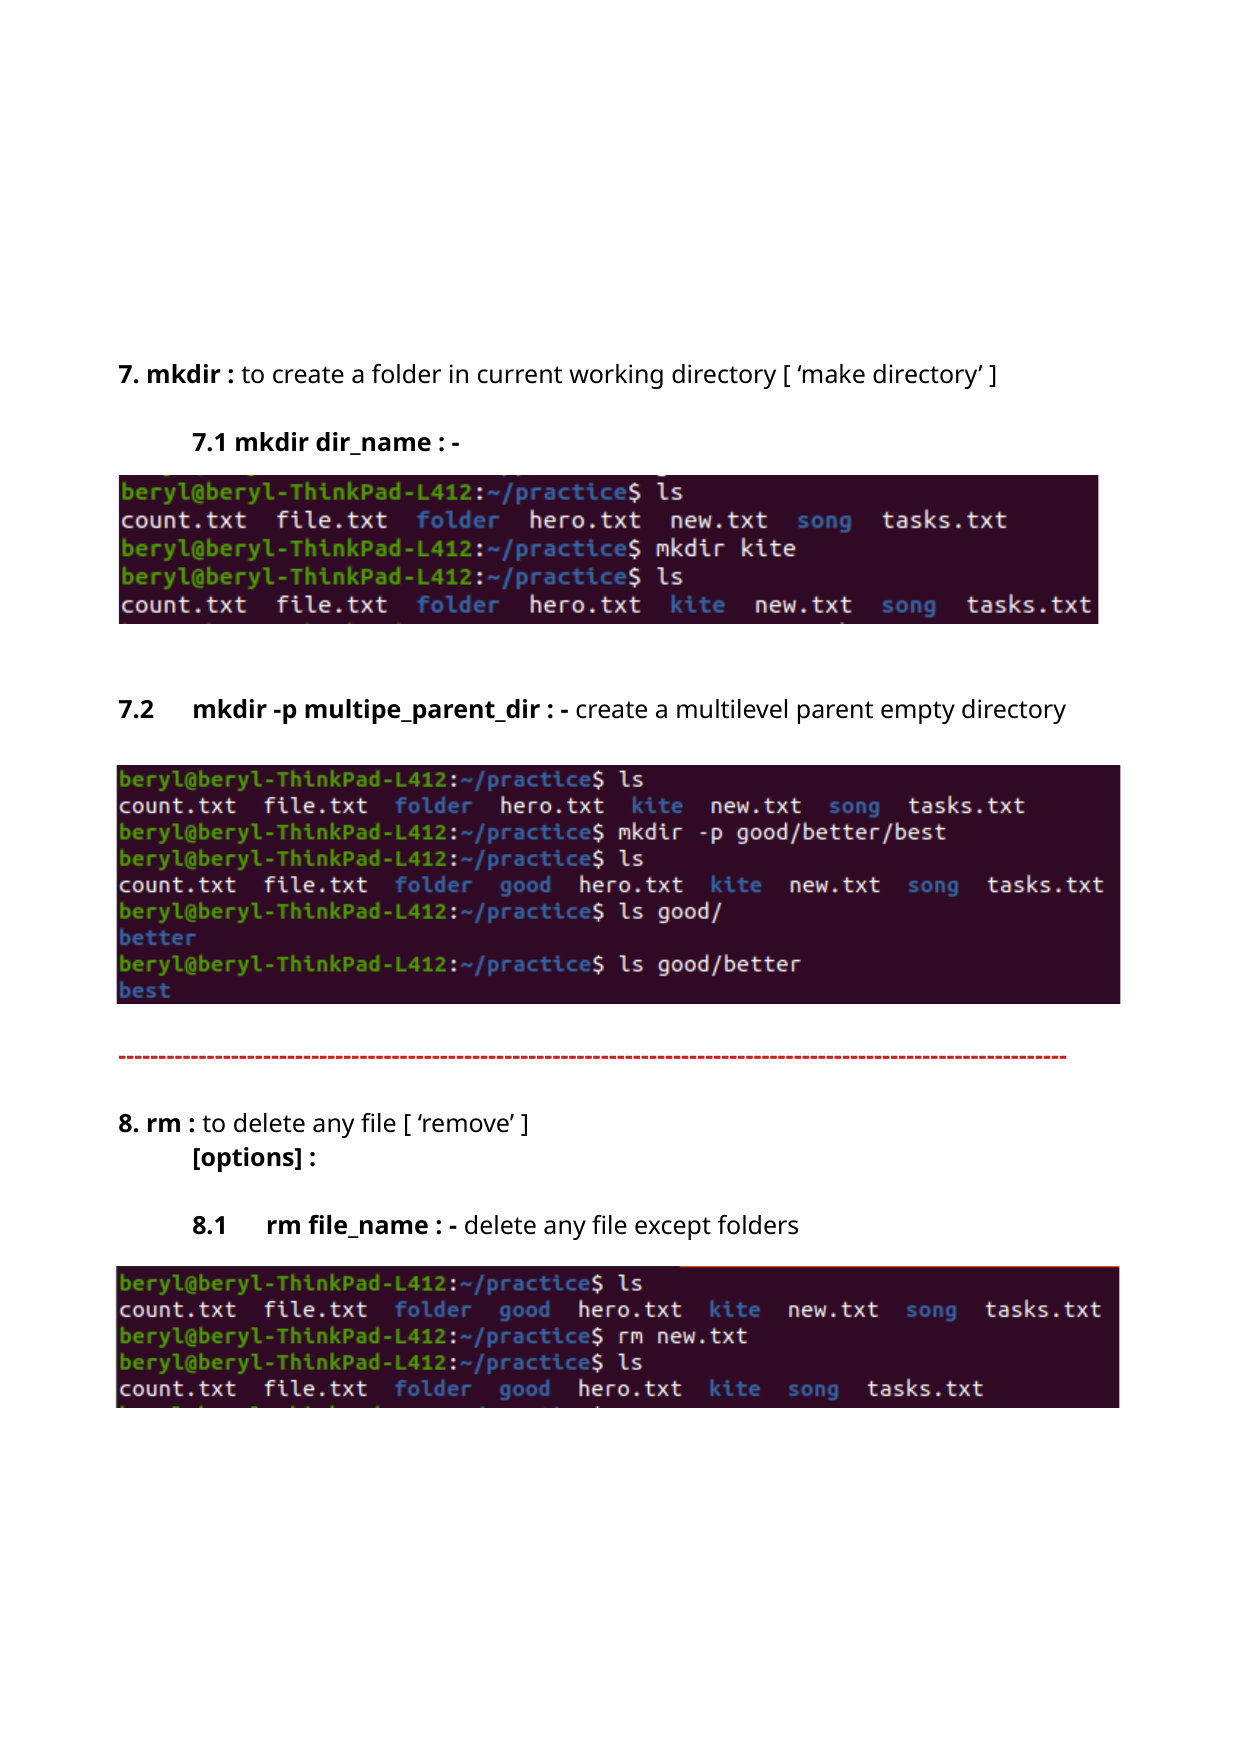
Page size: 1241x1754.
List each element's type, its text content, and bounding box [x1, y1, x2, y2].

text 7. mkdir : to create a folder in current working directory [ ‘make directory’ ] 7.1 mkdir dir_name : - [118, 357, 1122, 692]
text 7.2 mkdir -p multipe_parent_dir : - create a multilevel parent empty directory ---------------------------------------------------------------------------------------------------------------------- [118, 692, 1122, 1072]
picture [116, 765, 1121, 1004]
picture [118, 475, 1099, 624]
text [options] : [118, 1140, 1122, 1208]
text 8.1 rm file_name : - delete any file except folders [118, 1208, 1122, 1242]
picture [115, 1266, 1120, 1408]
text 8. rm : to delete any file [ ‘remove’ ] [118, 1106, 1122, 1140]
